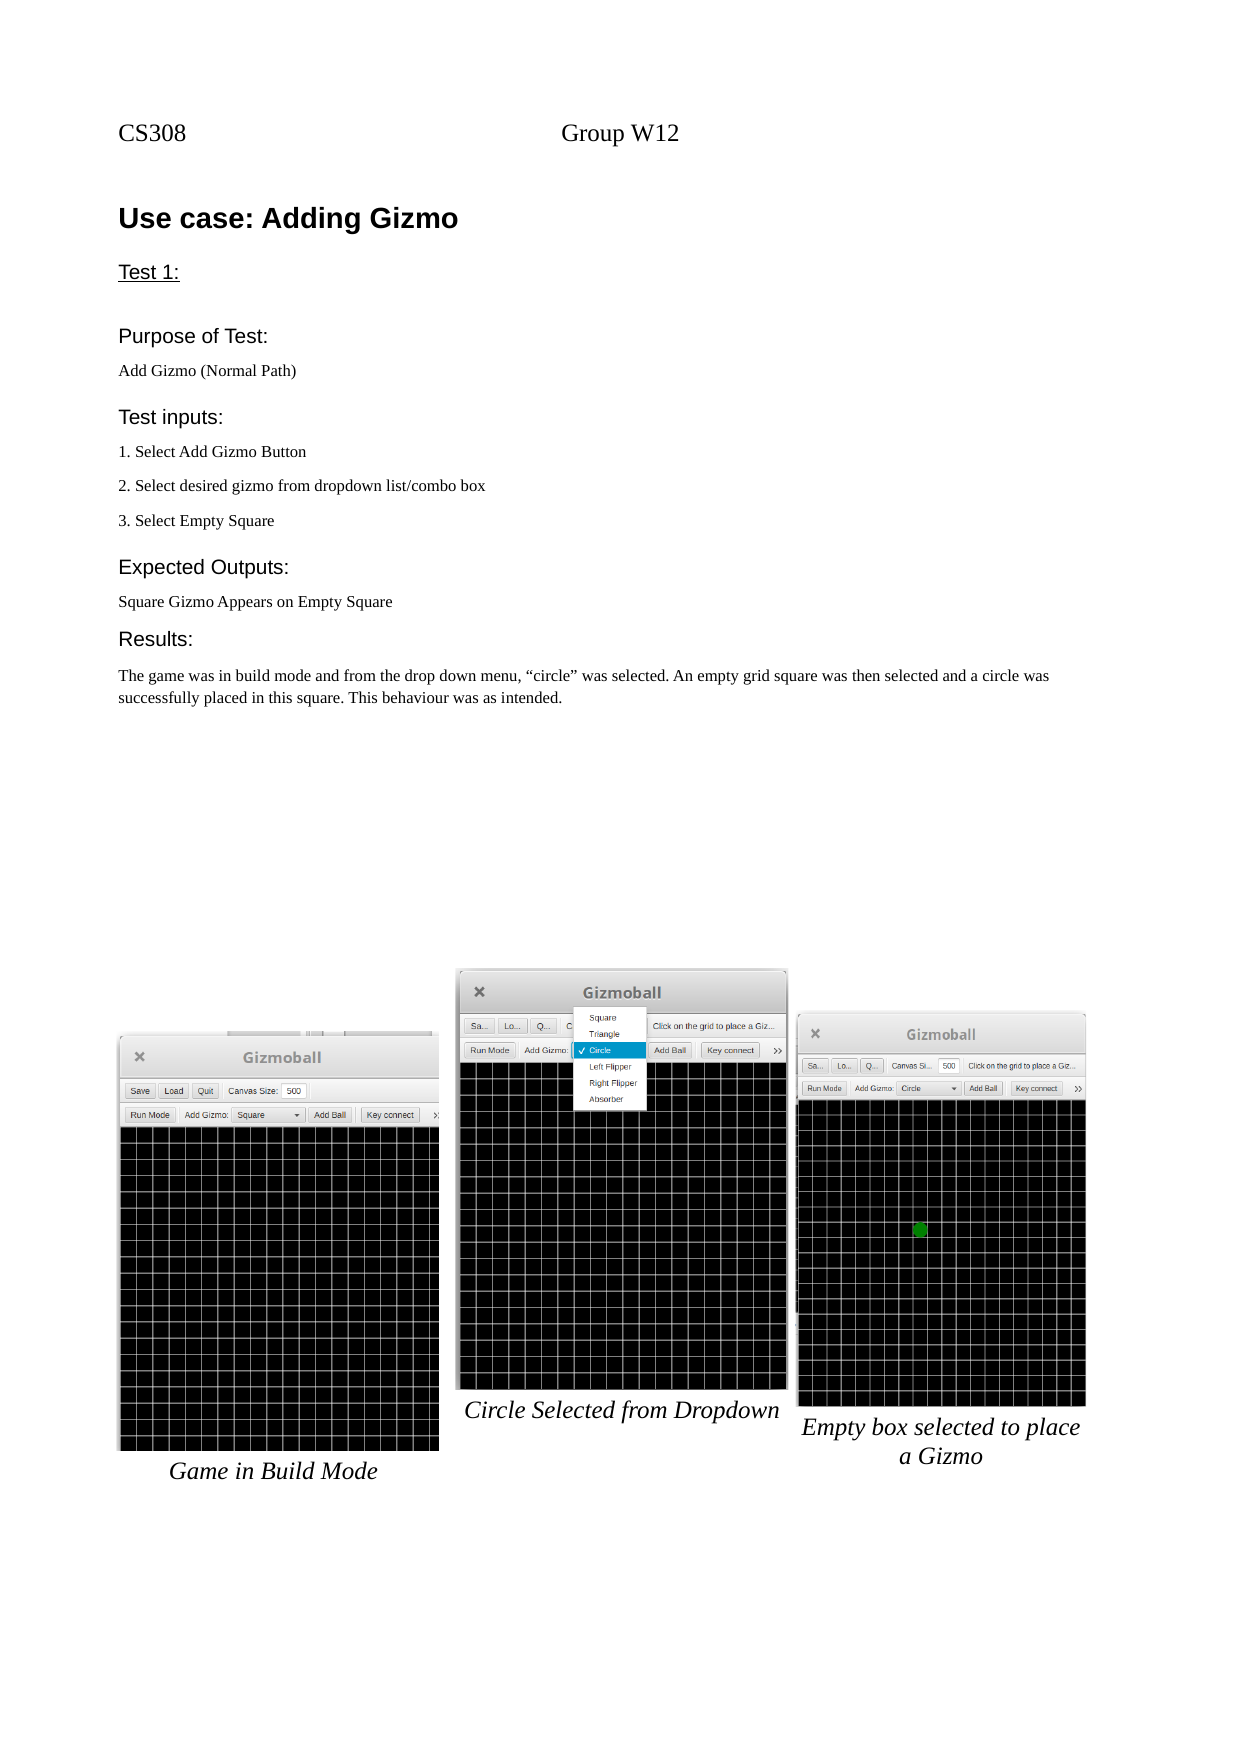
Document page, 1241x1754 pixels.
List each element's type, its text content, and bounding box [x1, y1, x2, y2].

text Add Gizmo (Normal Path) [118, 361, 1122, 380]
picture [455, 968, 789, 1390]
text Results: [118, 626, 1122, 650]
subtitle Use case: Adding Gizmo [118, 201, 1122, 235]
text Circle Selected from Dropdown [452, 969, 792, 1423]
text 3. Select Empty Square [118, 511, 1122, 530]
text Expected Outputs: [118, 555, 1122, 579]
text Empty box selected to place a Gizmo [796, 1407, 1086, 1469]
text Square Gizmo Appears on Empty Square [118, 592, 1122, 611]
text Game in Build Mode [116, 1451, 430, 1485]
picture [116, 1031, 439, 1451]
text 2. Select desired gizmo from dropdown list/combo box [118, 476, 1122, 495]
picture [795, 1010, 1087, 1407]
text Test 1: [118, 260, 1122, 284]
text Purpose of Test: [118, 309, 1122, 348]
text 1. Select Add Gizmo Button [118, 441, 1122, 461]
text Test inputs: [118, 405, 1122, 429]
text The game was in build mode and from the drop down menu, “circle” was selected. An empty grid square was then selected and a circle was successfully placed in this square. This behaviour was as intended. [118, 666, 1122, 707]
